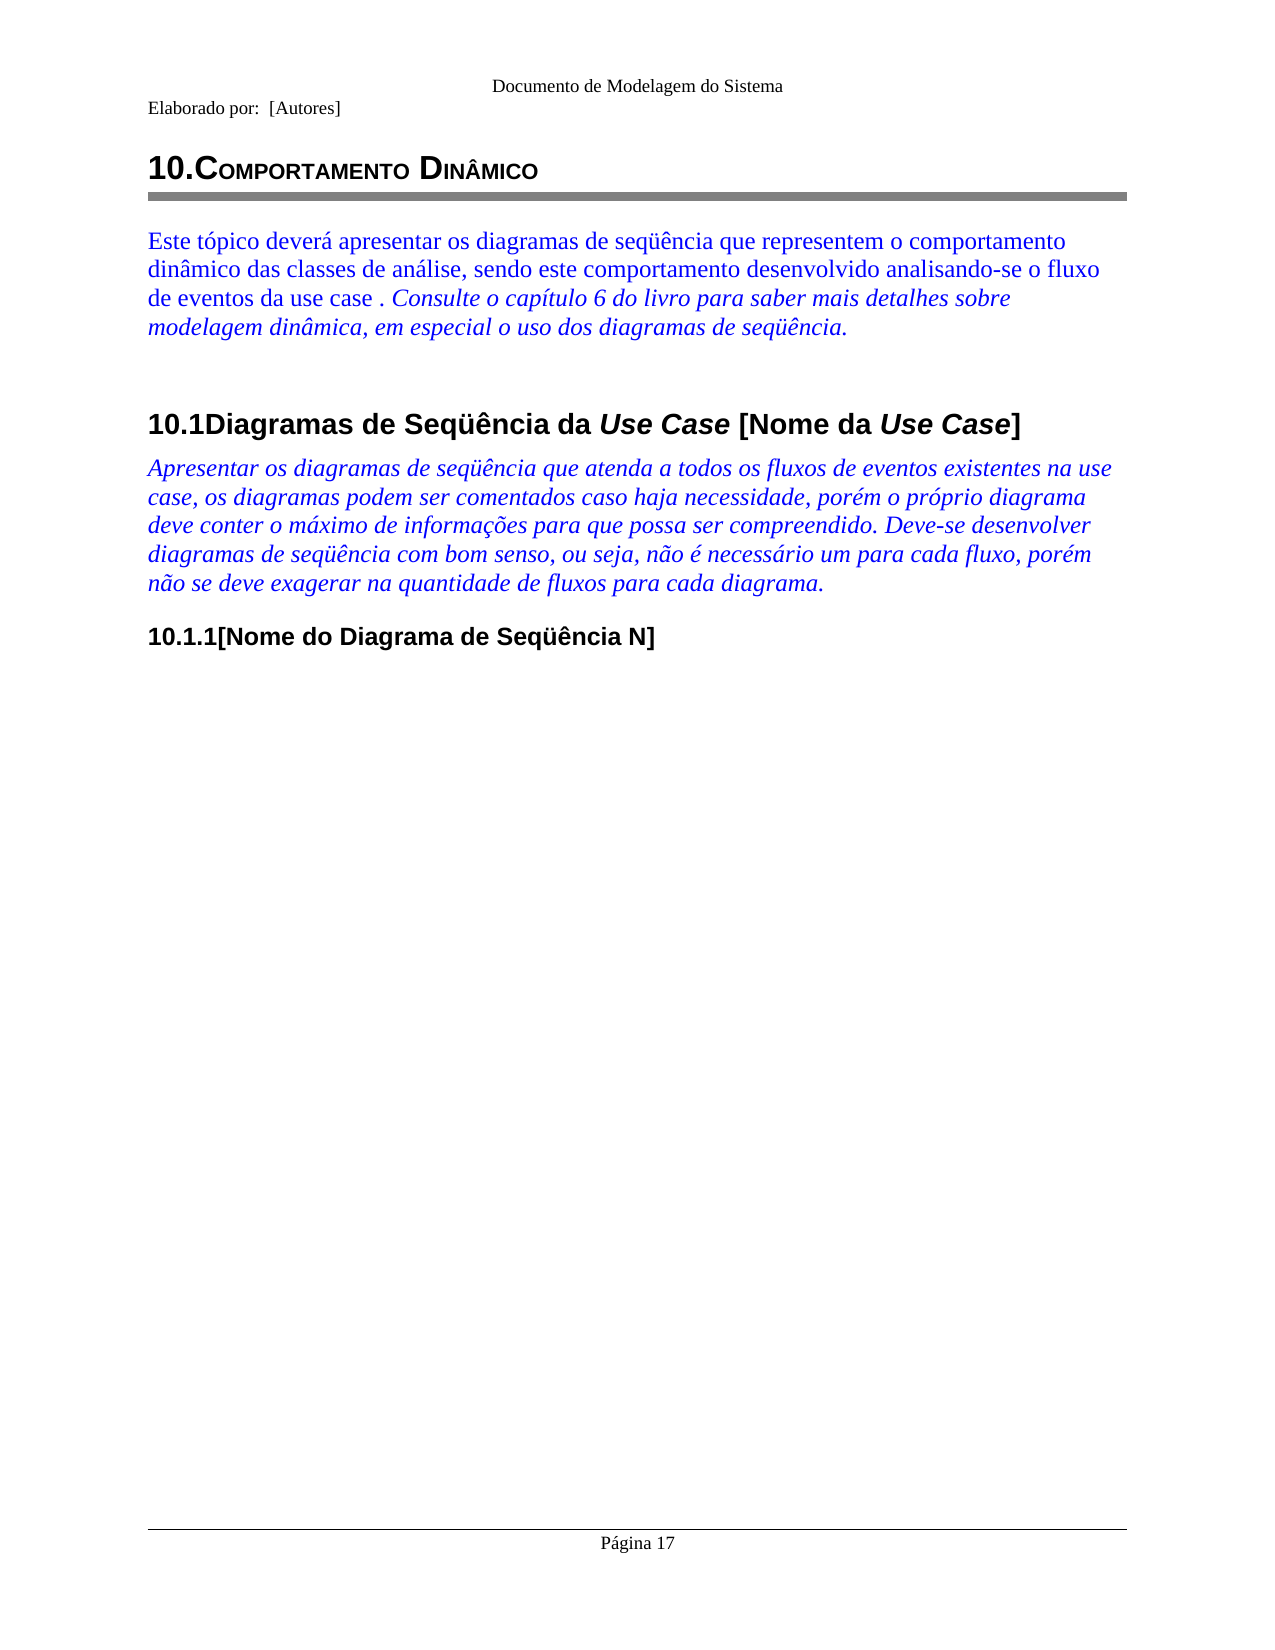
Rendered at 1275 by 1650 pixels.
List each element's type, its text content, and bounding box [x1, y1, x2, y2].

text Apresentar os diagramas de seqüência que atenda a todos os fluxos de eventos existentes na use case, os diagramas podem ser comentados caso haja necessidade, porém o próprio diagrama deve conter o máximo de informações para que possa ser compreendido. Deve-se desenvolver diagramas de seqüência com bom senso, ou seja, não é necessário um para cada fluxo, porém não se deve exagerar na quantidade de fluxos para cada diagrama. [148, 453, 1127, 597]
subtitle [Nome do Diagrama de Seqüência N] [148, 622, 1127, 651]
subtitle Diagramas de Seqüência da Use Case [Nome da Use Case] [148, 407, 1127, 441]
text Este tópico deverá apresentar os diagramas de seqüência que representem o comportamento dinâmico das classes de análise, sendo este comportamento desenvolvido analisando-se o fluxo de eventos da use case . Consulte o capítulo 6 do livro para saber mais detalhes sobre modelagem dinâmica, em especial o uso dos diagramas de seqüência. [148, 226, 1127, 341]
subtitle Comportamento Dinâmico [148, 148, 1127, 192]
